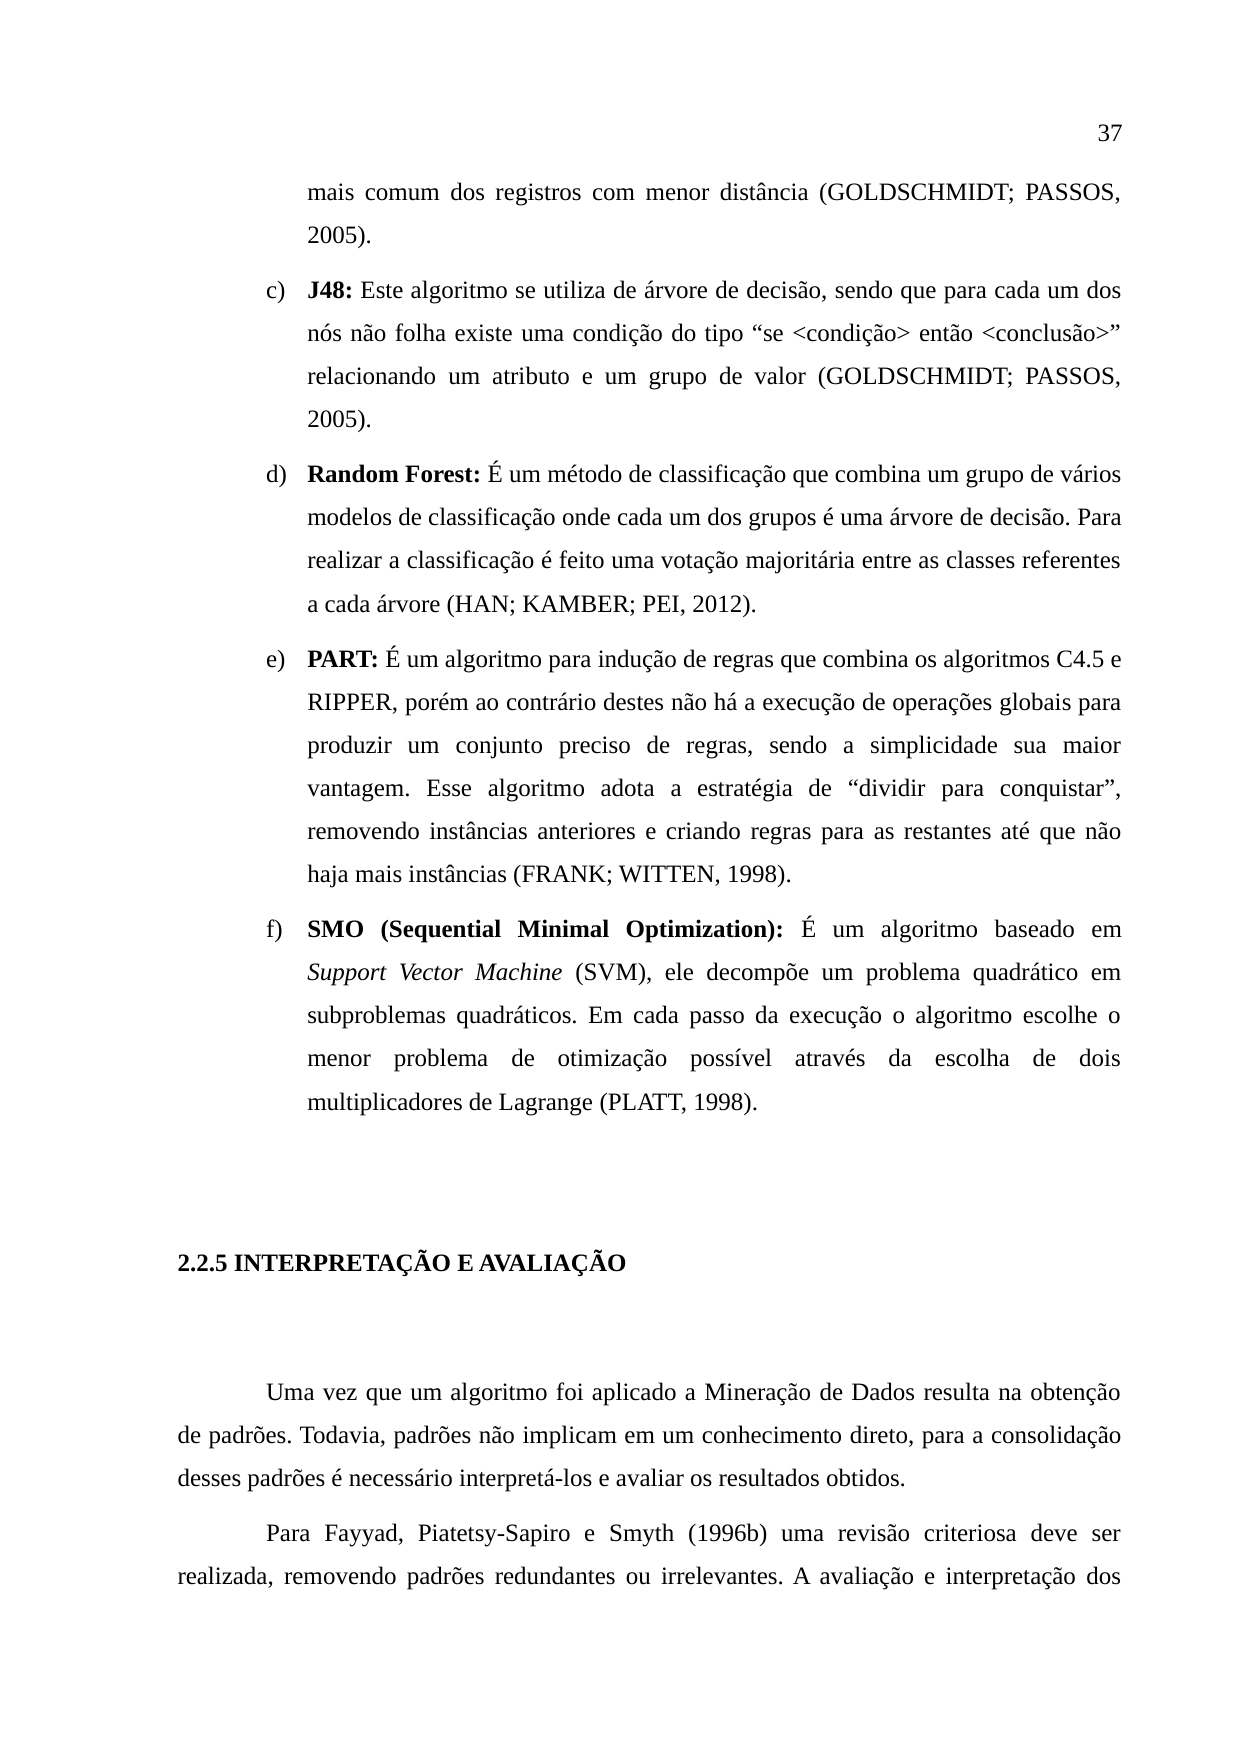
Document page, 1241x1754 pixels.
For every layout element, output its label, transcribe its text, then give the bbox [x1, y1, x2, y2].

text Uma vez que um algoritmo foi aplicado a Mineração de Dados resulta na obtenção de padrões. Todavia, padrões não implicam em um conhecimento direto, para a consolidação desses padrões é necessário interpretá-los e avaliar os resultados obtidos. [177, 1377, 1122, 1492]
list mais comum dos registros com menor distância (GOLDSCHMIDT; PASSOS, 2005). [266, 177, 1122, 249]
text 2.2.5 Interpretação e Avaliação [177, 1248, 1122, 1277]
text Para Fayyad, Piatetsy-Sapiro e Smyth (1996b) uma revisão criteriosa deve ser realizada, removendo padrões redundantes ou irrelevantes. A avaliação e interpretação dos [177, 1518, 1122, 1590]
list PART: É um algoritmo para indução de regras que combina os algoritmos C4.5 e RIPPER, porém ao contrário destes não há a execução de operações globais para produzir um conjunto preciso de regras, sendo a simplicidade sua maior vantagem. Esse algoritmo adota a estratégia de “dividir para conquistar”, removendo instâncias anteriores e criando regras para as restantes até que não haja mais instâncias (FRANK; WITTEN, 1998). [266, 644, 1122, 888]
list SMO (Sequential Minimal Optimization): É um algoritmo baseado em Support Vector Machine (SVM), ele decompõe um problema quadrático em subproblemas quadráticos. Em cada passo da execução o algoritmo escolhe o menor problema de otimização possível através da escolha de dois multiplicadores de Lagrange (PLATT, 1998). [266, 914, 1122, 1115]
list J48: Este algoritmo se utiliza de árvore de decisão, sendo que para cada um dos nós não folha existe uma condição do tipo “se <condição> então <conclusão>” relacionando um atributo e um grupo de valor (GOLDSCHMIDT; PASSOS, 2005). [266, 275, 1122, 433]
list Random Forest: É um método de classificação que combina um grupo de vários modelos de classificação onde cada um dos grupos é uma árvore de decisão. Para realizar a classificação é feito uma votação majoritária entre as classes referentes a cada árvore (HAN; KAMBER; PEI, 2012). [266, 459, 1122, 617]
